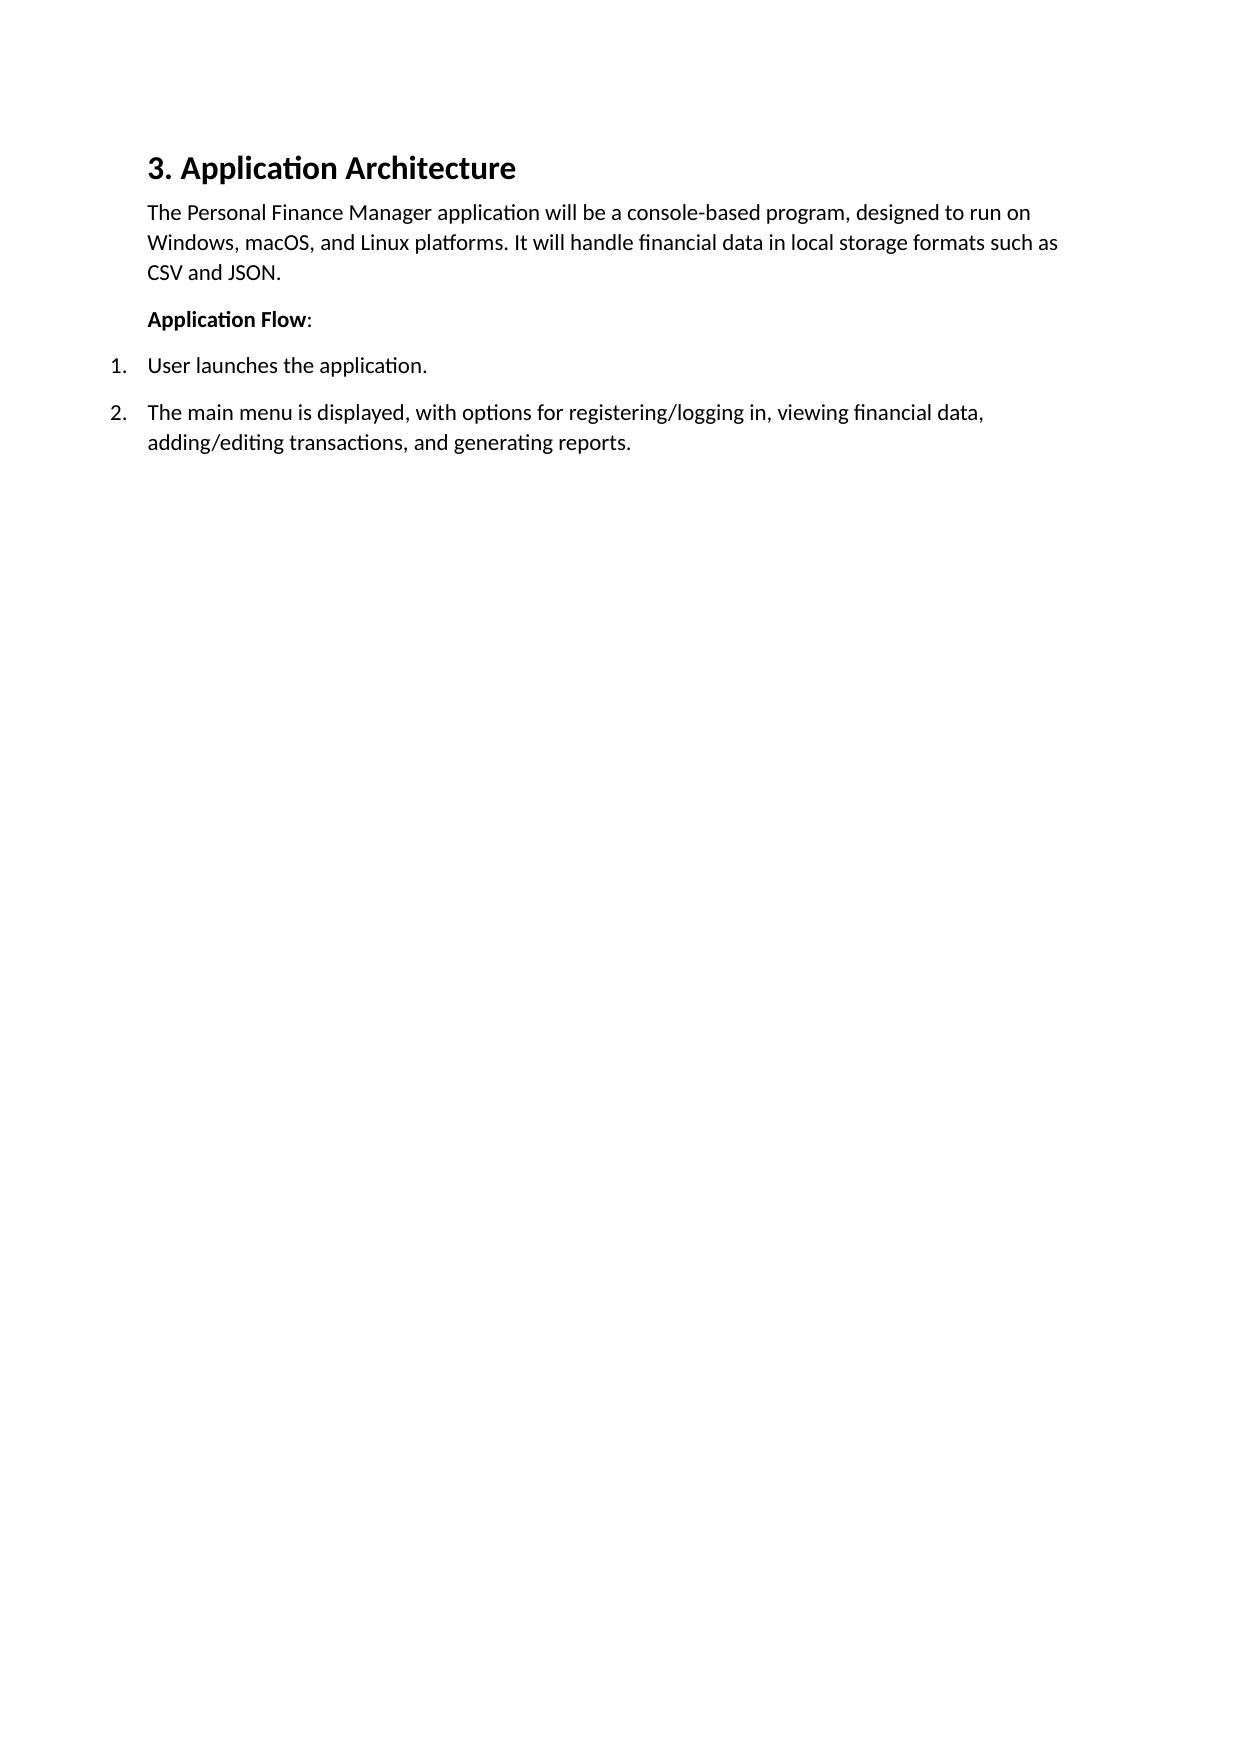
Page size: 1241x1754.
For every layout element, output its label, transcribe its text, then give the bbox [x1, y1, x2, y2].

text The Personal Finance Manager application will be a console-based program, designed to run on Windows, macOS, and Linux platforms. It will handle financial data in local storage formats such as CSV and JSON. [147, 198, 1097, 286]
subtitle 3. Application Architecture [147, 147, 1097, 188]
list User launches the application. [110, 351, 1097, 379]
list The main menu is displayed, with options for registering/logging in, viewing financial data, adding/editing transactions, and generating reports. [110, 398, 1097, 456]
text Application Flow: [147, 305, 1097, 333]
